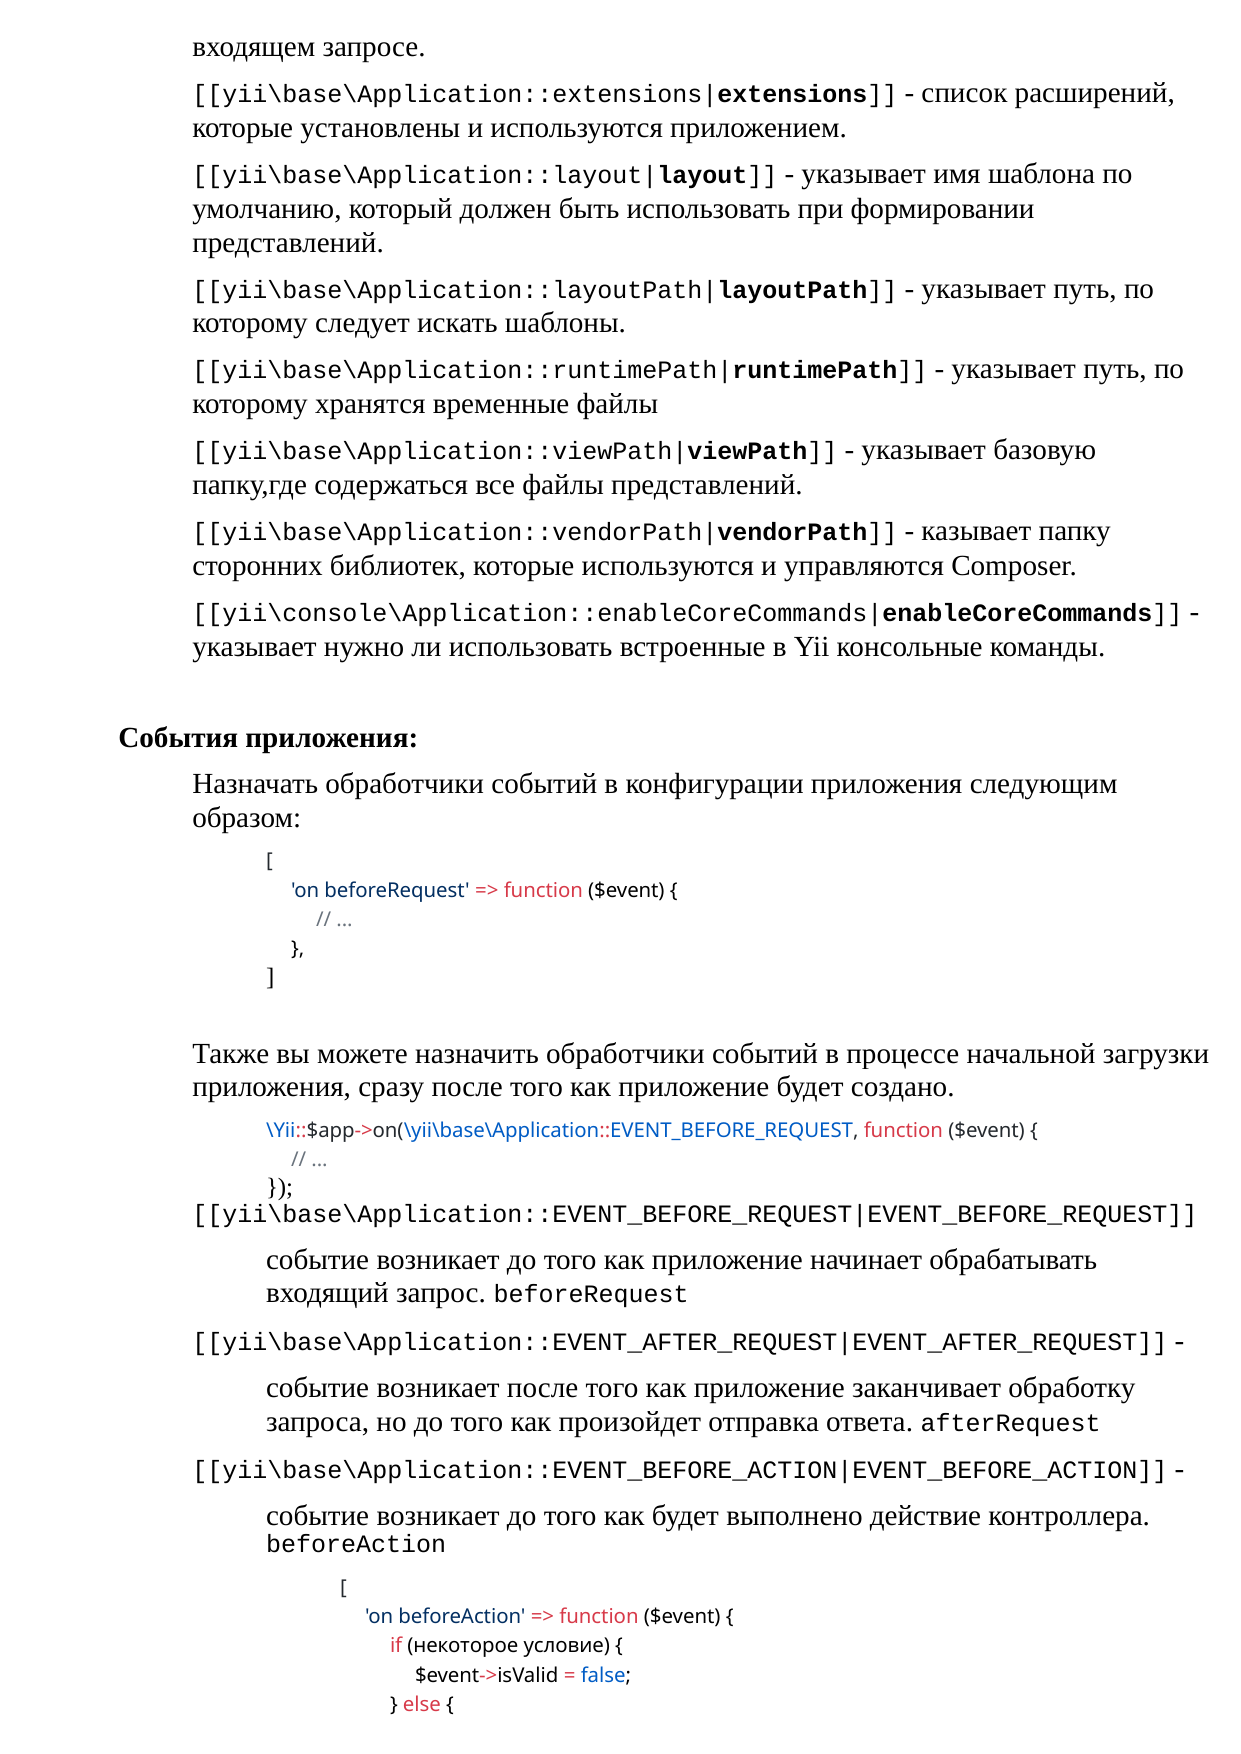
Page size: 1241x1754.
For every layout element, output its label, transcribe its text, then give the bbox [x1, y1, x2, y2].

text [[yii\base\Application::EVENT_BEFORE_REQUEST|EVENT_BEFORE_REQUEST]] [192, 1201, 1211, 1229]
text // ... [266, 1143, 1211, 1172]
text 'on beforeAction' => function ($event) { [340, 1600, 1211, 1629]
text ] [266, 962, 1211, 990]
text событие возникает после того как приложение заканчивает обработку запроса, но до того как произойдет отправка ответа. afterRequest [266, 1370, 1211, 1438]
text [ [266, 846, 1211, 874]
text Назначать обработчики событий в конфигурации приложения следующим образом: [192, 766, 1211, 833]
text } else { [340, 1688, 1211, 1717]
text событие возникает до того как будет выполнено действие контроллера. beforeAction [266, 1498, 1211, 1560]
text }, [266, 932, 1211, 962]
text 'on beforeRequest' => function ($event) { [266, 874, 1211, 903]
text событие возникает до того как приложение начинает обрабатывать входящий запрос. beforeRequest [266, 1242, 1211, 1310]
text if (некоторое условие) { [340, 1629, 1211, 1659]
text [[yii\base\Application::EVENT_BEFORE_ACTION|EVENT_BEFORE_ACTION]] - [192, 1451, 1211, 1486]
text Также вы можете назначить обработчики событий в процессе начальной загрузки приложения, сразу после того как приложение будет создано. [192, 1036, 1211, 1103]
text $event->isValid = false; [340, 1659, 1211, 1688]
text входящем запросе. [192, 29, 1211, 63]
text [[yii\base\Application::layoutPath|layoutPath]] - указывает путь, по которому следует искать шаблоны. [192, 271, 1211, 339]
text [[yii\console\Application::enableCoreCommands|enableCoreCommands]] - указывает нужно ли использовать встроенные в Yii консольные команды. [192, 594, 1211, 662]
text \Yii::$app->on(\yii\base\Application::EVENT_BEFORE_REQUEST, function ($event) { [266, 1115, 1211, 1143]
text }); [266, 1172, 1211, 1201]
text [[yii\base\Application::extensions|extensions]] - список расширений, которые установлены и используются приложением. [192, 76, 1211, 144]
text [[yii\base\Application::EVENT_AFTER_REQUEST|EVENT_AFTER_REQUEST]] - [192, 1323, 1211, 1358]
text События приложения: [118, 720, 1211, 754]
text [[yii\base\Application::layout|layout]] - указывает имя шаблона по умолчанию, который должен быть использовать при формировании представлений. [192, 156, 1211, 258]
text // ... [266, 903, 1211, 932]
text [[yii\base\Application::vendorPath|vendorPath]] - казывает папку сторонних библиотек, которые используются и управляются Composer. [192, 513, 1211, 582]
text [[yii\base\Application::viewPath|viewPath]] - указывает базовую папку,где содержаться все файлы представлений. [192, 432, 1211, 501]
text [[yii\base\Application::runtimePath|runtimePath]] - указывает путь, по которому хранятся временные файлы [192, 352, 1211, 420]
text [ [340, 1573, 1211, 1600]
